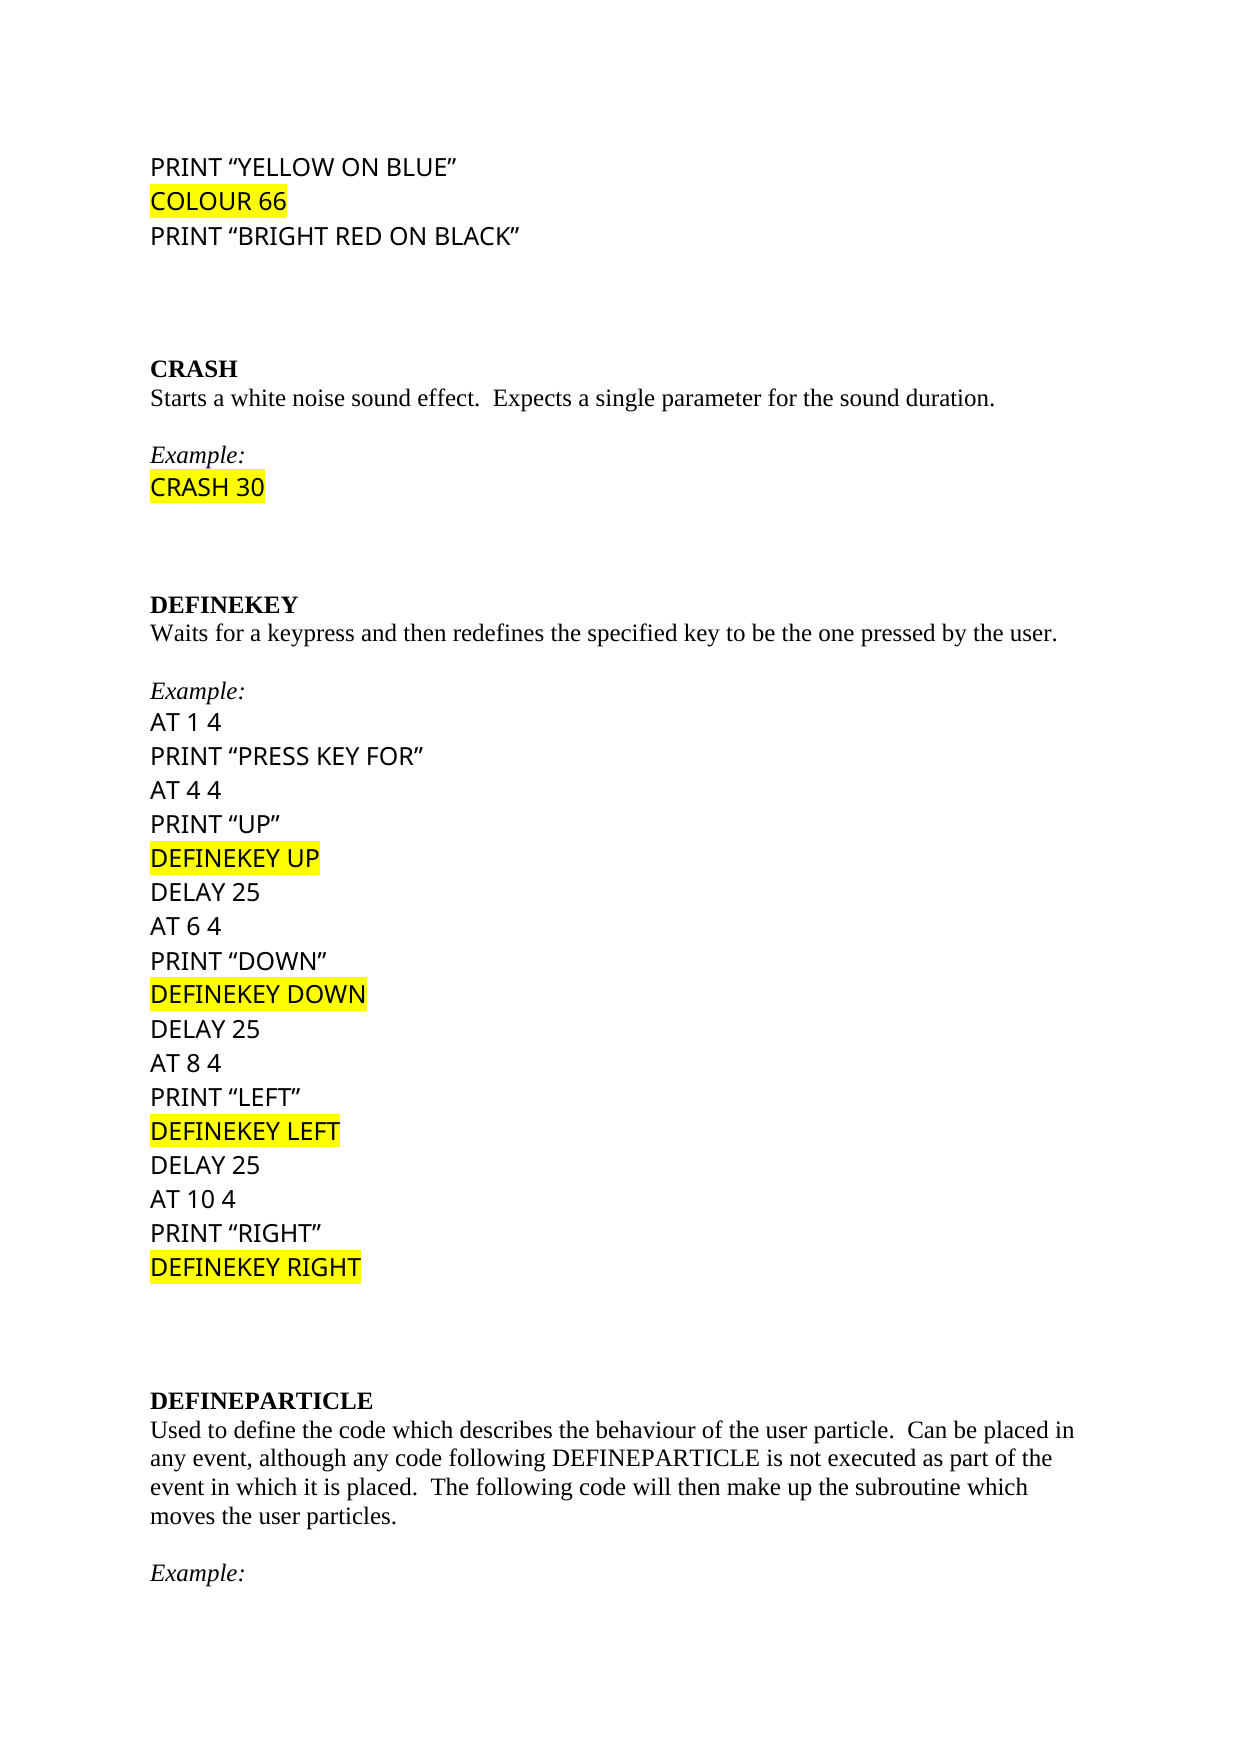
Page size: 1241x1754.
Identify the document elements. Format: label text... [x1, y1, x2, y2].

text DELAY 25 [150, 1147, 1090, 1182]
text DEFINEKEY [150, 590, 1090, 618]
text Waits for a keypress and then redefines the specified key to be the one pressed by the user. [150, 618, 1090, 647]
text Used to define the code which describes the behaviour of the user particle. Can be placed in any event, although any code following DEFINEPARTICLE is not executed as part of the event in which it is placed. The following code will then make up the subroutine which moves the user particles. [150, 1415, 1090, 1530]
text AT 4 4 [150, 773, 1090, 807]
text DEFINEKEY DOWN [150, 977, 1090, 1011]
text PRINT “PRESS KEY FOR” [150, 739, 1090, 773]
text Example: [150, 1558, 1090, 1587]
text DELAY 25 [150, 875, 1090, 909]
text PRINT “BRIGHT RED ON BLACK” [150, 218, 1090, 252]
text CRASH [150, 354, 1090, 383]
text AT 8 4 [150, 1045, 1090, 1079]
text PRINT “DOWN” [150, 943, 1090, 977]
text Starts a white noise sound effect. Expects a single parameter for the sound duration. [150, 383, 1090, 412]
text AT 10 4 [150, 1182, 1090, 1216]
text DEFINEPARTICLE [150, 1386, 1090, 1415]
text PRINT “RIGHT” [150, 1216, 1090, 1250]
text AT 1 4 [150, 705, 1090, 739]
text PRINT “YELLOW ON BLUE” [150, 150, 1090, 184]
text PRINT “UP” [150, 807, 1090, 841]
text DEFINEKEY LEFT [150, 1113, 1090, 1147]
text Example: [150, 441, 1090, 469]
text DELAY 25 [150, 1011, 1090, 1045]
text DEFINEKEY UP [150, 841, 1090, 875]
text AT 6 4 [150, 909, 1090, 943]
text CRASH 30 [150, 469, 1090, 503]
text COLOUR 66 [150, 184, 1090, 218]
text Example: [150, 676, 1090, 705]
text DEFINEKEY RIGHT [150, 1250, 1090, 1284]
text PRINT “LEFT” [150, 1079, 1090, 1113]
